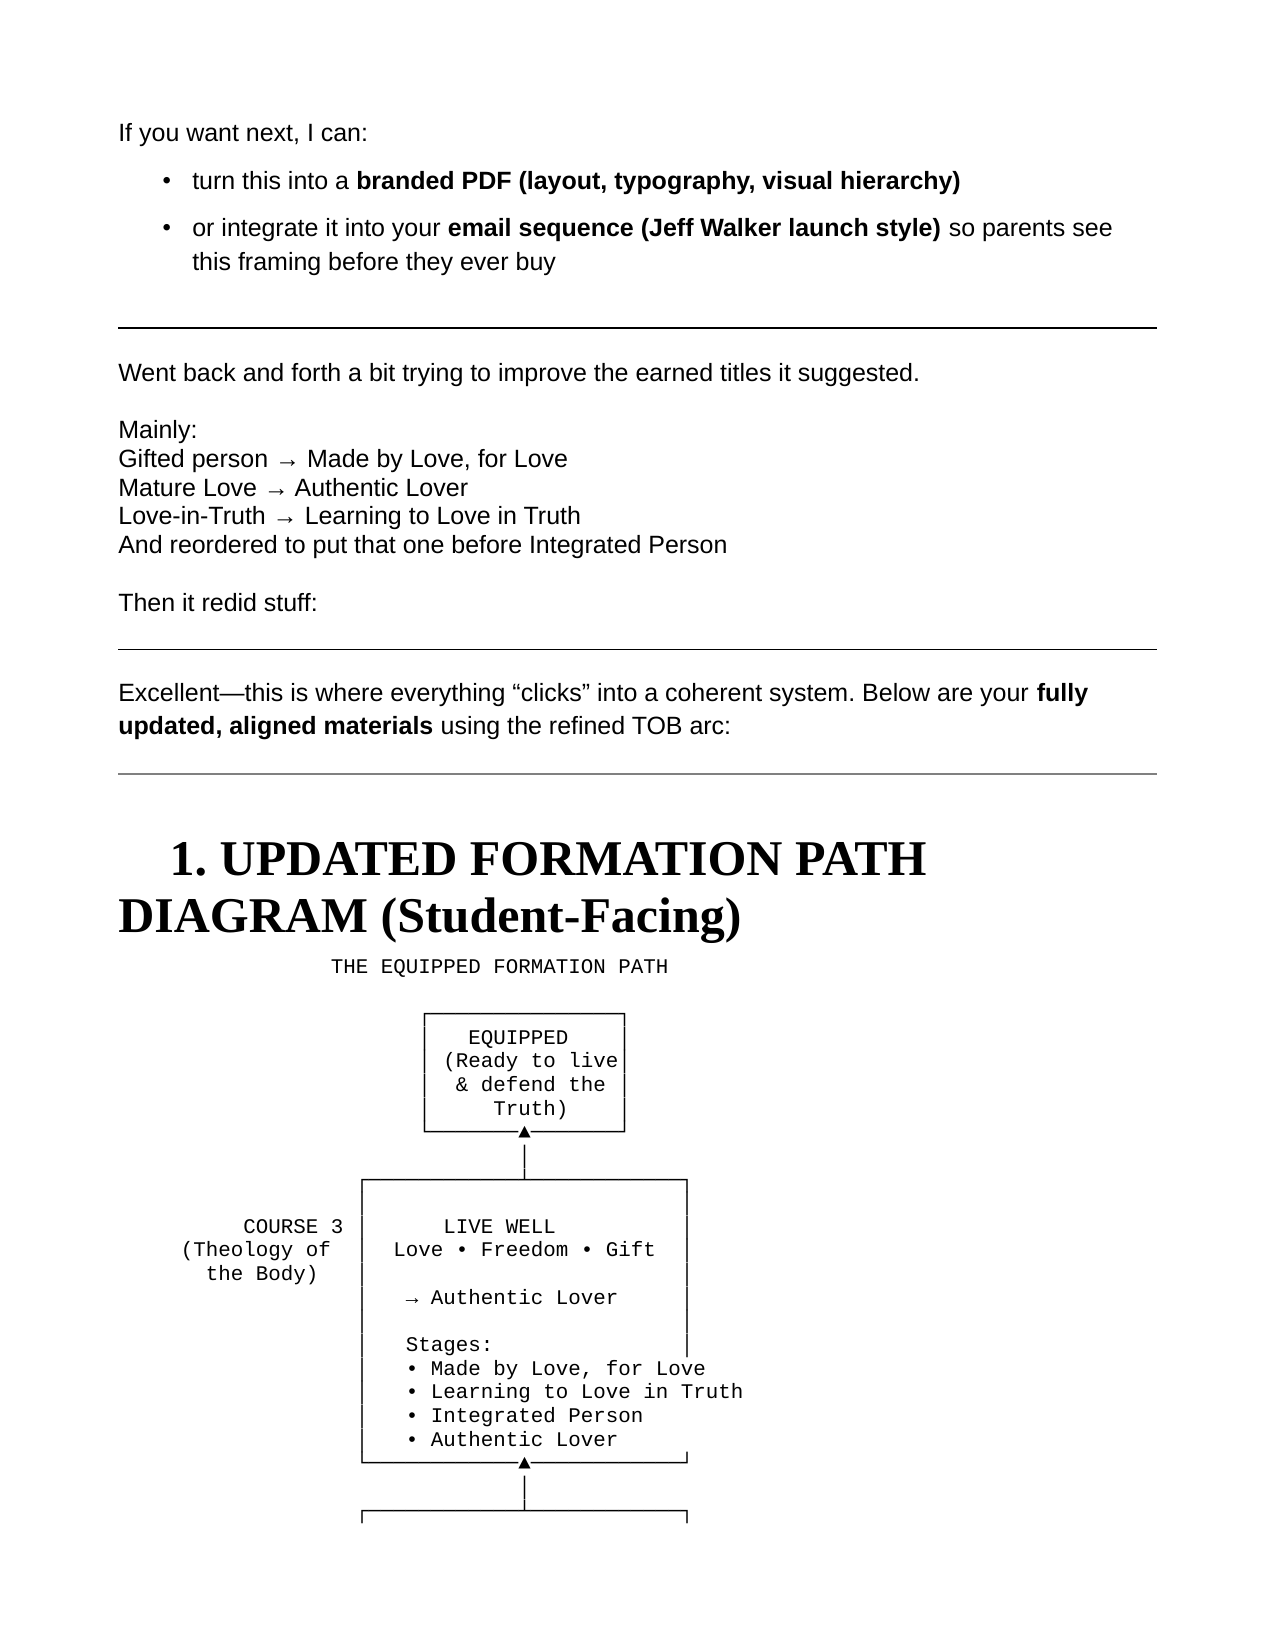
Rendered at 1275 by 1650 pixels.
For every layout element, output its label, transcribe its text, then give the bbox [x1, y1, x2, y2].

text Then it redid stuff: [118, 588, 1157, 616]
text COURSE 3 │ LIVE WELL │ [362, 1216, 686, 1239]
text │ → Authentic Lover │ [687, 1287, 1157, 1310]
text │ Truth) │ [118, 1098, 424, 1121]
text │ • Integrated Person [118, 1405, 1157, 1429]
list turn this into a branded PDF (layout, typography, visual hierarchy) [162, 166, 1157, 194]
text │ • Authentic Lover [362, 1429, 1157, 1452]
text (Theology of │ Love • Freedom • Gift │ [118, 1239, 1157, 1263]
text │ EQUIPPED │ [625, 1027, 1157, 1050]
text THE EQUIPPED FORMATION PATH [118, 956, 1157, 979]
subtitle 🧭 1. UPDATED FORMATION PATH DIAGRAM (Student-Facing) [118, 828, 1157, 943]
text COURSE 3 │ LIVE WELL │ [118, 1216, 361, 1239]
text │ • Authentic Lover [118, 1429, 361, 1452]
text │ │ [118, 1310, 1157, 1334]
text └────────────▲────────────┘ [118, 1452, 1157, 1476]
text COURSE 3 │ LIVE WELL │ [687, 1216, 1157, 1239]
text If you want next, I can: [118, 118, 1157, 147]
text │ [525, 1476, 1157, 1499]
text ┌────────────┴────────────┐ [118, 1499, 1157, 1523]
text │ • Learning to Love in Truth [118, 1381, 1157, 1405]
text Gifted person → Made by Love, for Love [118, 444, 1157, 473]
list or integrate it into your email sequence (Jeff Walker launch style) so parents see this framing before they ever buy [162, 213, 1157, 275]
text │ EQUIPPED │ [425, 1027, 624, 1050]
text │ │ [118, 1192, 1157, 1216]
text └───────▲───────┘ [118, 1121, 1157, 1145]
text And reordered to put that one before Integrated Person [118, 530, 1157, 559]
text │ → Authentic Lover │ [118, 1287, 361, 1310]
text │ • Made by Love, for Love [362, 1358, 1157, 1381]
text the Body) │ │ [118, 1263, 1157, 1287]
text │ (Ready to live│ [118, 1050, 1157, 1074]
text │ [525, 1145, 1157, 1168]
text │ [118, 1145, 524, 1168]
text │ Truth) │ [625, 1098, 1157, 1121]
text ┌───────────────┐ [118, 1003, 1157, 1027]
text │ EQUIPPED │ [118, 1027, 424, 1050]
text │ [118, 1476, 524, 1499]
text │ Truth) │ [425, 1098, 624, 1121]
text Went back and forth a bit trying to improve the earned titles it suggested. [118, 358, 1157, 386]
text │ & defend the │ [118, 1074, 1157, 1098]
text Excellent—this is where everything “clicks” into a coherent system. Below are your fully updated, aligned materials using the refined TOB arc: [118, 678, 1157, 740]
text │ • Made by Love, for Love [118, 1358, 361, 1381]
text Mainly: [118, 415, 1157, 444]
text │ → Authentic Lover │ [362, 1287, 686, 1310]
text ┌────────────┴────────────┐ [118, 1168, 1157, 1192]
text Love-in-Truth → Learning to Love in Truth [118, 501, 1157, 530]
text │ Stages: │ [118, 1334, 1157, 1358]
text Mature Love → Authentic Lover [118, 473, 1157, 501]
